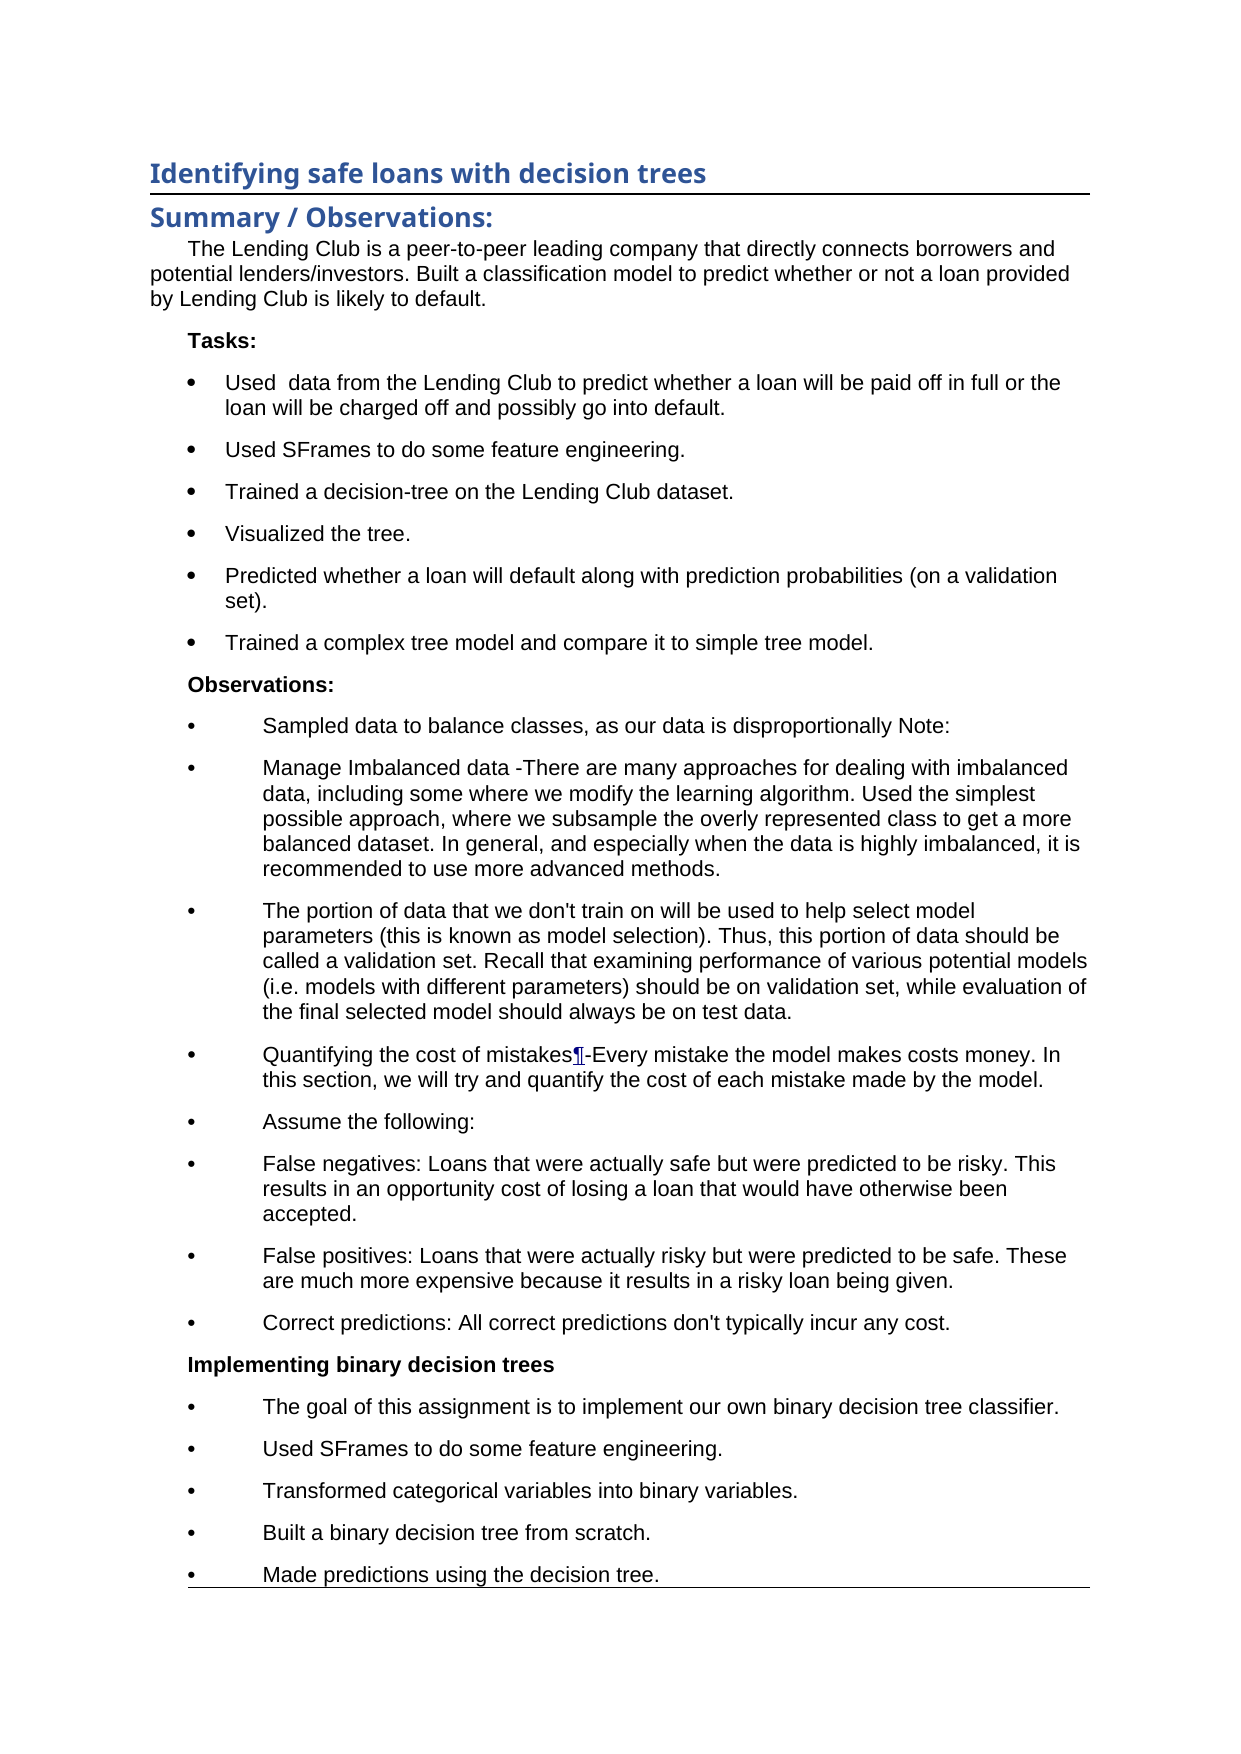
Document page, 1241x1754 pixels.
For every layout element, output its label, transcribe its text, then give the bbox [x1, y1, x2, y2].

list Sampled data to balance classes, as our data is disproportionally Note: [187, 713, 1090, 739]
text Observations: [187, 672, 1090, 697]
list Used SFrames to do some feature engineering. [187, 437, 1090, 462]
text Tasks: [150, 328, 1090, 353]
list The portion of data that we don't train on will be used to help select model parameters (this is known as model selection). Thus, this portion of data should be called a validation set. Recall that examining performance of various potential models (i.e. models with different parameters) should be on validation set, while evaluation of the final selected model should always be on test data. [187, 898, 1090, 1024]
list Manage Imbalanced data -There are many approaches for dealing with imbalanced data, including some where we modify the learning algorithm. Used the simplest possible approach, where we subsample the overly represented class to get a more balanced dataset. In general, and especially when the data is highly imbalanced, it is recommended to use more advanced methods. [187, 755, 1090, 881]
list Correct predictions: All correct predictions don't typically incur any cost. [187, 1310, 1090, 1335]
list Quantifying the cost of mistakes¶-Every mistake the model makes costs money. In this section, we will try and quantify the cost of each mistake made by the model. [187, 1041, 1090, 1092]
list Trained a complex tree model and compare it to simple tree model. [187, 630, 1090, 655]
list Assume the following: [187, 1109, 1090, 1134]
list The goal of this assignment is to implement our own binary decision tree classifier. [187, 1394, 1090, 1419]
list Used SFrames to do some feature engineering. [187, 1436, 1090, 1461]
subtitle Identifying safe loans with decision trees [150, 154, 1090, 193]
text Implementing binary decision trees [187, 1352, 1090, 1377]
list Used data from the Lending Club to predict whether a loan will be paid off in full or the loan will be charged off and possibly go into default. [187, 370, 1090, 420]
subtitle Summary / Observations: [150, 199, 1090, 236]
list Transformed categorical variables into binary variables. [187, 1478, 1090, 1503]
list Trained a decision-tree on the Lending Club dataset. [187, 479, 1090, 504]
list False negatives: Loans that were actually safe but were predicted to be risky. This results in an opportunity cost of losing a loan that would have otherwise been accepted. [187, 1151, 1090, 1226]
text The Lending Club is a peer-to-peer leading company that directly connects borrowers and potential lenders/investors. Built a classification model to predict whether or not a loan provided by Lending Club is likely to default. [150, 236, 1090, 311]
list Made predictions using the decision tree. [187, 1561, 1090, 1588]
list Visualized the tree. [187, 521, 1090, 546]
list Predicted whether a loan will default along with prediction probabilities (on a validation set). [187, 563, 1090, 613]
list False positives: Loans that were actually risky but were predicted to be safe. These are much more expensive because it results in a risky loan being given. [187, 1243, 1090, 1293]
list Built a binary decision tree from scratch. [187, 1519, 1090, 1545]
